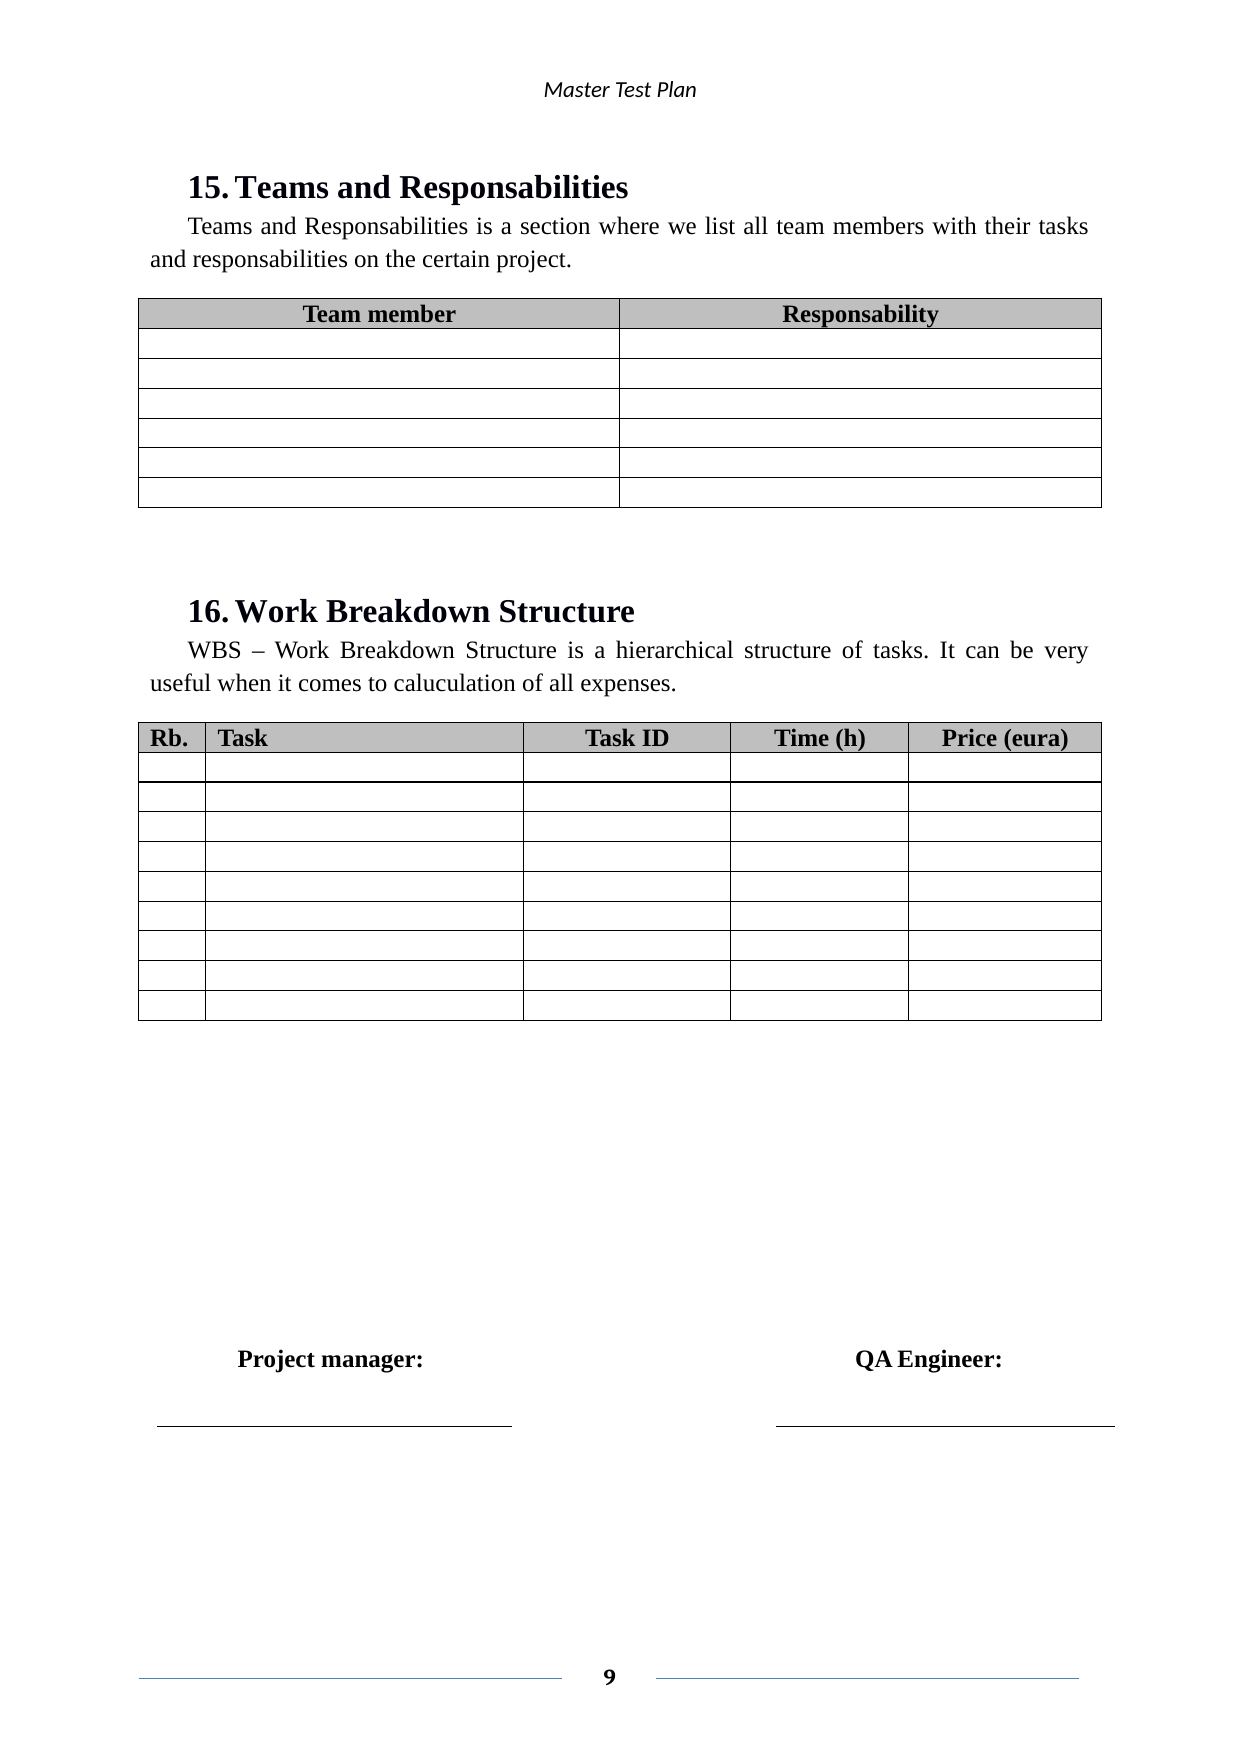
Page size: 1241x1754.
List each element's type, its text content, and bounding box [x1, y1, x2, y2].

table_cell [524, 812, 730, 841]
table_header Responsability [620, 299, 1101, 328]
table_cell [139, 872, 205, 901]
table_cell [909, 902, 1101, 930]
table_cell [731, 931, 908, 960]
table_cell [206, 991, 523, 1020]
table_header Rb. [139, 723, 205, 752]
table_cell [139, 931, 205, 960]
text WBS – Work Breakdown Structure is a hierarchical structure of tasks. It can be very useful when it comes to caluculation of all expenses. [150, 635, 1090, 697]
subtitle Work Breakdown Structure [187, 591, 1090, 629]
table_cell [139, 842, 205, 871]
table_cell [206, 902, 523, 930]
table_cell [909, 931, 1101, 960]
table_cell [139, 783, 205, 811]
table_cell [139, 753, 205, 781]
table_cell [524, 991, 730, 1020]
table_header Price (eura) [909, 723, 1101, 752]
table_header Time (h) [731, 723, 908, 752]
table_cell [524, 931, 730, 960]
text Project manager: QA Engineer: [150, 1344, 1090, 1373]
table_header Team member [139, 299, 619, 328]
table_cell [909, 812, 1101, 841]
table_cell [731, 961, 908, 990]
table_cell [206, 961, 523, 990]
table_cell [620, 448, 1101, 477]
table_cell [206, 842, 523, 871]
text Teams and Responsabilities is a section where we list all team members with their tasks and responsabilities on the certain project. [150, 211, 1090, 273]
table_cell [909, 842, 1101, 871]
table_header Task [206, 723, 523, 752]
table_cell [206, 812, 523, 841]
table_cell [524, 872, 730, 901]
table_cell [139, 359, 619, 388]
table_cell [524, 753, 730, 781]
table_cell [909, 783, 1101, 811]
table_cell [139, 419, 619, 447]
table_cell [524, 842, 730, 871]
table_cell [524, 902, 730, 930]
table_cell [909, 991, 1101, 1020]
table_cell [731, 872, 908, 901]
table_cell [139, 991, 205, 1020]
table_cell [731, 783, 908, 811]
subtitle Teams and Responsabilities [187, 167, 1090, 206]
table_cell [206, 753, 523, 781]
table_cell [524, 961, 730, 990]
table_header Task ID [524, 723, 730, 752]
table_cell [206, 931, 523, 960]
table_cell [731, 812, 908, 841]
table_cell [909, 961, 1101, 990]
table_cell [620, 478, 1101, 507]
table_cell [139, 448, 619, 477]
table_cell [139, 389, 619, 417]
table_cell [620, 389, 1101, 417]
table_cell [731, 753, 908, 781]
table_cell [139, 478, 619, 507]
table_cell [139, 902, 205, 930]
table_cell [620, 359, 1101, 388]
table_cell [206, 783, 523, 811]
table_cell [139, 812, 205, 841]
table_cell [139, 329, 619, 358]
table_cell [909, 872, 1101, 901]
table_cell [524, 783, 730, 811]
table_cell [139, 961, 205, 990]
table_cell [731, 991, 908, 1020]
table_cell [620, 419, 1101, 447]
table_cell [206, 872, 523, 901]
table_cell [620, 329, 1101, 358]
table_cell [731, 902, 908, 930]
table_cell [731, 842, 908, 871]
table_cell [909, 753, 1101, 781]
